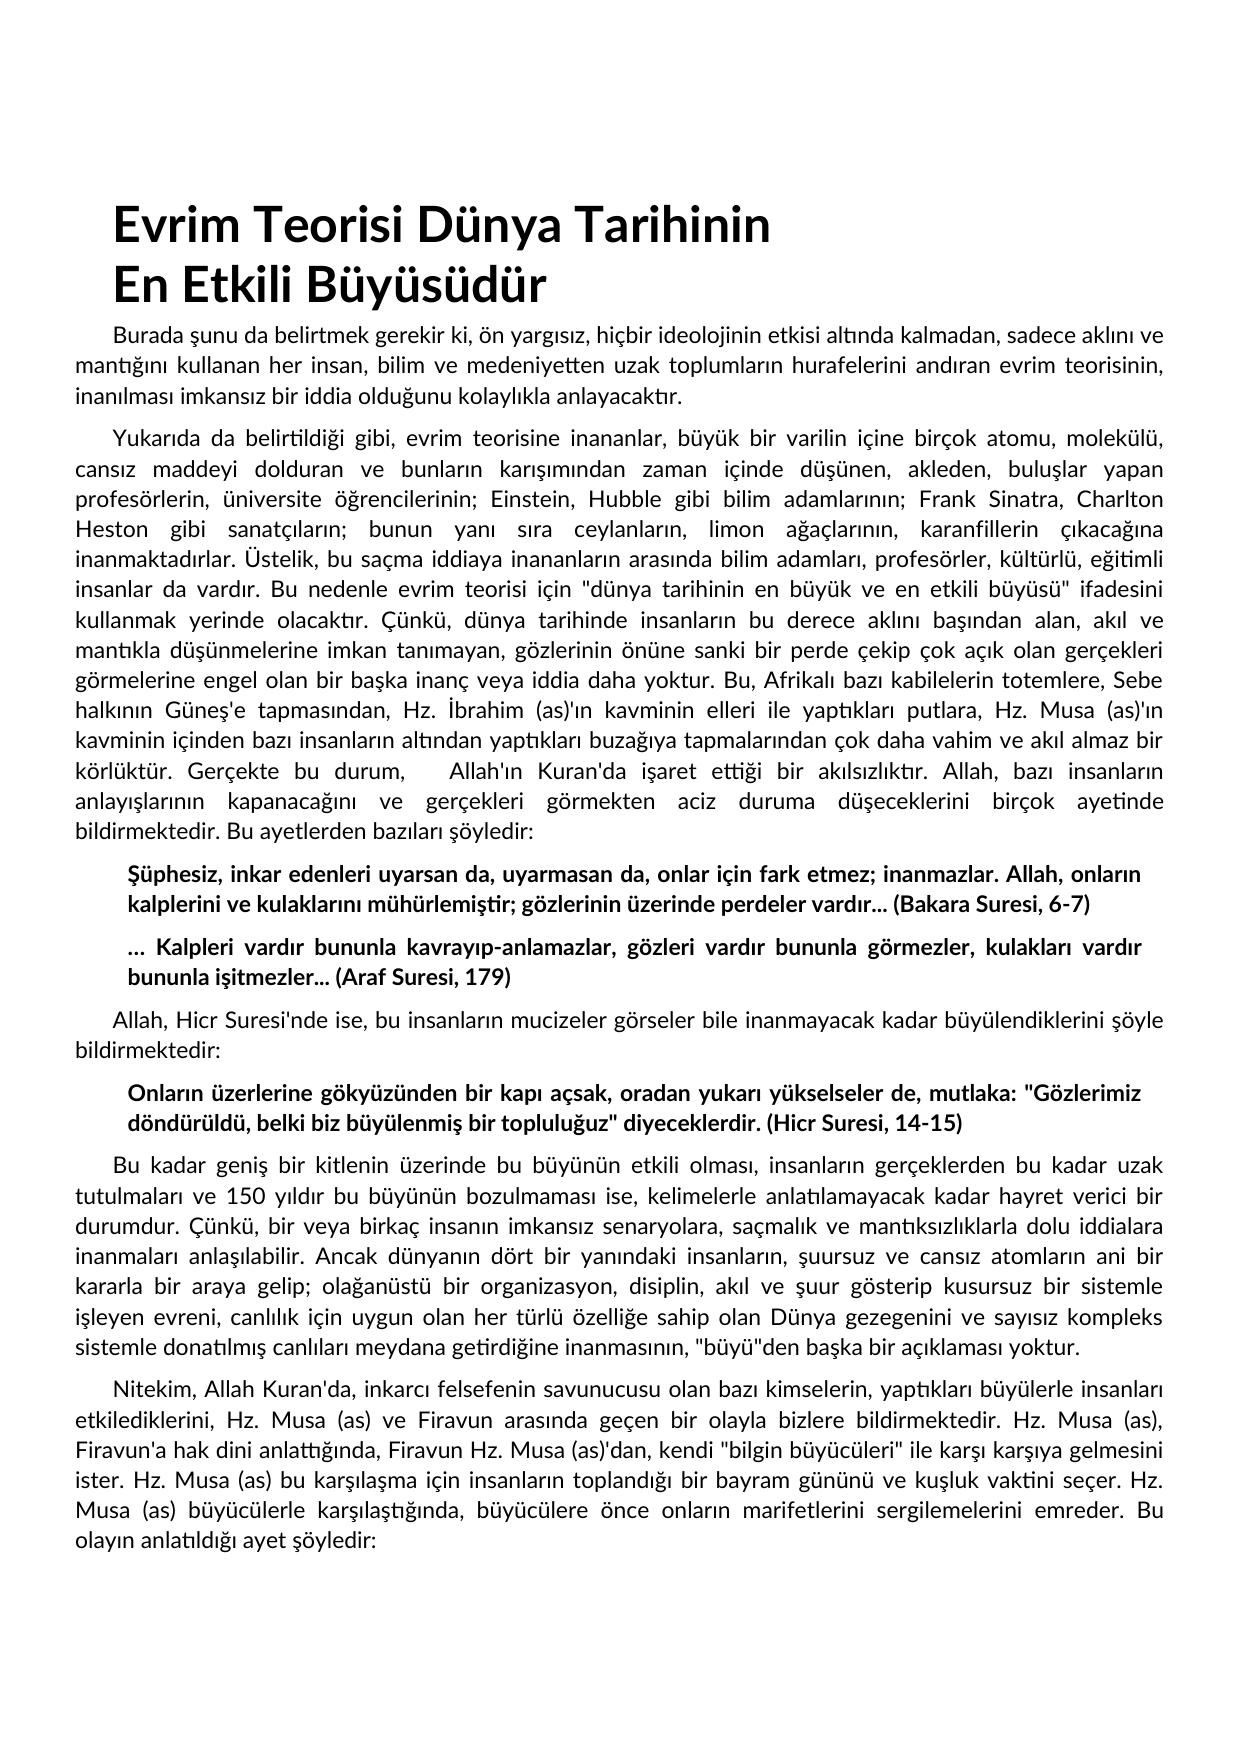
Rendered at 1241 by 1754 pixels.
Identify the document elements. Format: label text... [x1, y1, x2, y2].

text Onların üzerlerine gökyüzünden bir kapı açsak, oradan yukarı yükselseler de, mutlaka: "Gözlerimiz döndürüldü, belki biz büyülenmiş bir topluluğuz" diyeceklerdir. (Hicr Suresi, 14-15) [127, 1078, 1143, 1136]
text Allah, Hicr Suresi'nde ise, bu insanların mucizeler görseler bile inanmayacak kadar büyülendiklerini şöyle bildirmektedir: [75, 1005, 1165, 1063]
subtitle Evrim Teorisi Dünya Tarihinin En Etkili Büyüsüdür [112, 193, 1165, 313]
text Bu kadar geniş bir kitlenin üzerinde bu büyünün etkili olması, insanların gerçeklerden bu kadar uzak tutulmaları ve 150 yıldır bu büyünün bozulmaması ise, kelimelerle anlatılamayacak kadar hayret verici bir durumdur. Çünkü, bir veya birkaç insanın imkansız senaryolara, saçmalık ve mantıksızlıklarla dolu iddialara inanmaları anlaşılabilir. Ancak dünyanın dört bir yanındaki insanların, şuursuz ve cansız atomların ani bir kararla bir araya gelip; olağanüstü bir organizasyon, disiplin, akıl ve şuur gösterip kusursuz bir sistemle işleyen evreni, canlılık için uygun olan her türlü özelliğe sahip olan Dünya gezegenini ve sayısız kompleks sistemle donatılmış canlıları meydana getirdiğine inanmasının, "büyü"den başka bir açıklaması yoktur. [75, 1151, 1165, 1360]
text Burada şunu da belirtmek gerekir ki, ön yargısız, hiçbir ideolojinin etkisi altında kalmadan, sadece aklını ve mantığını kullanan her insan, bilim ve medeniyetten uzak toplumların hurafelerini andıran evrim teorisinin, inanılması imkansız bir iddia olduğunu kolaylıkla anlayacaktır. [75, 321, 1165, 409]
text Nitekim, Allah Kuran'da, inkarcı felsefenin savunucusu olan bazı kimselerin, yaptıkları büyülerle insanları etkilediklerini, Hz. Musa (as) ve Firavun arasında geçen bir olayla bizlere bildirmektedir. Hz. Musa (as), Firavun'a hak dini anlattığında, Firavun Hz. Musa (as)'dan, kendi "bilgin büyücüleri" ile karşı karşıya gelmesini ister. Hz. Musa (as) bu karşılaşma için insanların toplandığı bir bayram gününü ve kuşluk vaktini seçer. Hz. Musa (as) büyücülerle karşılaştığında, büyücülere önce onların marifetlerini sergilemelerini emreder. Bu olayın anlatıldığı ayet şöyledir: [75, 1375, 1165, 1554]
text Şüphesiz, inkar edenleri uyarsan da, uyarmasan da, onlar için fark etmez; inanmazlar. Allah, onların kalplerini ve kulaklarını mühürlemiştir; gözlerinin üzerinde perdeler vardır... (Bakara Suresi, 6-7) [127, 859, 1143, 917]
text Yukarıda da belirtildiği gibi, evrim teorisine inananlar, büyük bir varilin içine birçok atomu, molekülü, cansız maddeyi dolduran ve bunların karışımından zaman içinde düşünen, akleden, buluşlar yapan profesörlerin, üniversite öğrencilerinin; Einstein, Hubble gibi bilim adamlarının; Frank Sinatra, Charlton Heston gibi sanatçıların; bunun yanı sıra ceylanların, limon ağaçlarının, karanfillerin çıkacağına inanmaktadırlar. Üstelik, bu saçma iddiaya inananların arasında bilim adamları, profesörler, kültürlü, eğitimli insanlar da vardır. Bu nedenle evrim teorisi için "dünya tarihinin en büyük ve en etkili büyüsü" ifadesini kullanmak yerinde olacaktır. Çünkü, dünya tarihinde insanların bu derece aklını başından alan, akıl ve mantıkla düşünmelerine imkan tanımayan, gözlerinin önüne sanki bir perde çekip çok açık olan gerçekleri görmelerine engel olan bir başka inanç veya iddia daha yoktur. Bu, Afrikalı bazı kabilelerin totemlere, Sebe halkının Güneş'e tapmasından, Hz. İbrahim (as)'ın kavminin elleri ile yaptıkları putlara, Hz. Musa (as)'ın kavminin içinden bazı insanların altından yaptıkları buzağıya tapmalarından çok daha vahim ve akıl almaz bir körlüktür. Gerçekte bu durum, Allah'ın Kuran'da işaret ettiği bir akılsızlıktır. Allah, bazı insanların anlayışlarının kapanacağını ve gerçekleri görmekten aciz duruma düşeceklerini birçok ayetinde bildirmektedir. Bu ayetlerden bazıları şöyledir: [75, 424, 1165, 844]
text … Kalpleri vardır bununla kavrayıp-anlamazlar, gözleri vardır bununla görmezler, kulakları vardır bununla işitmezler... (Araf Suresi, 179) [127, 932, 1143, 990]
